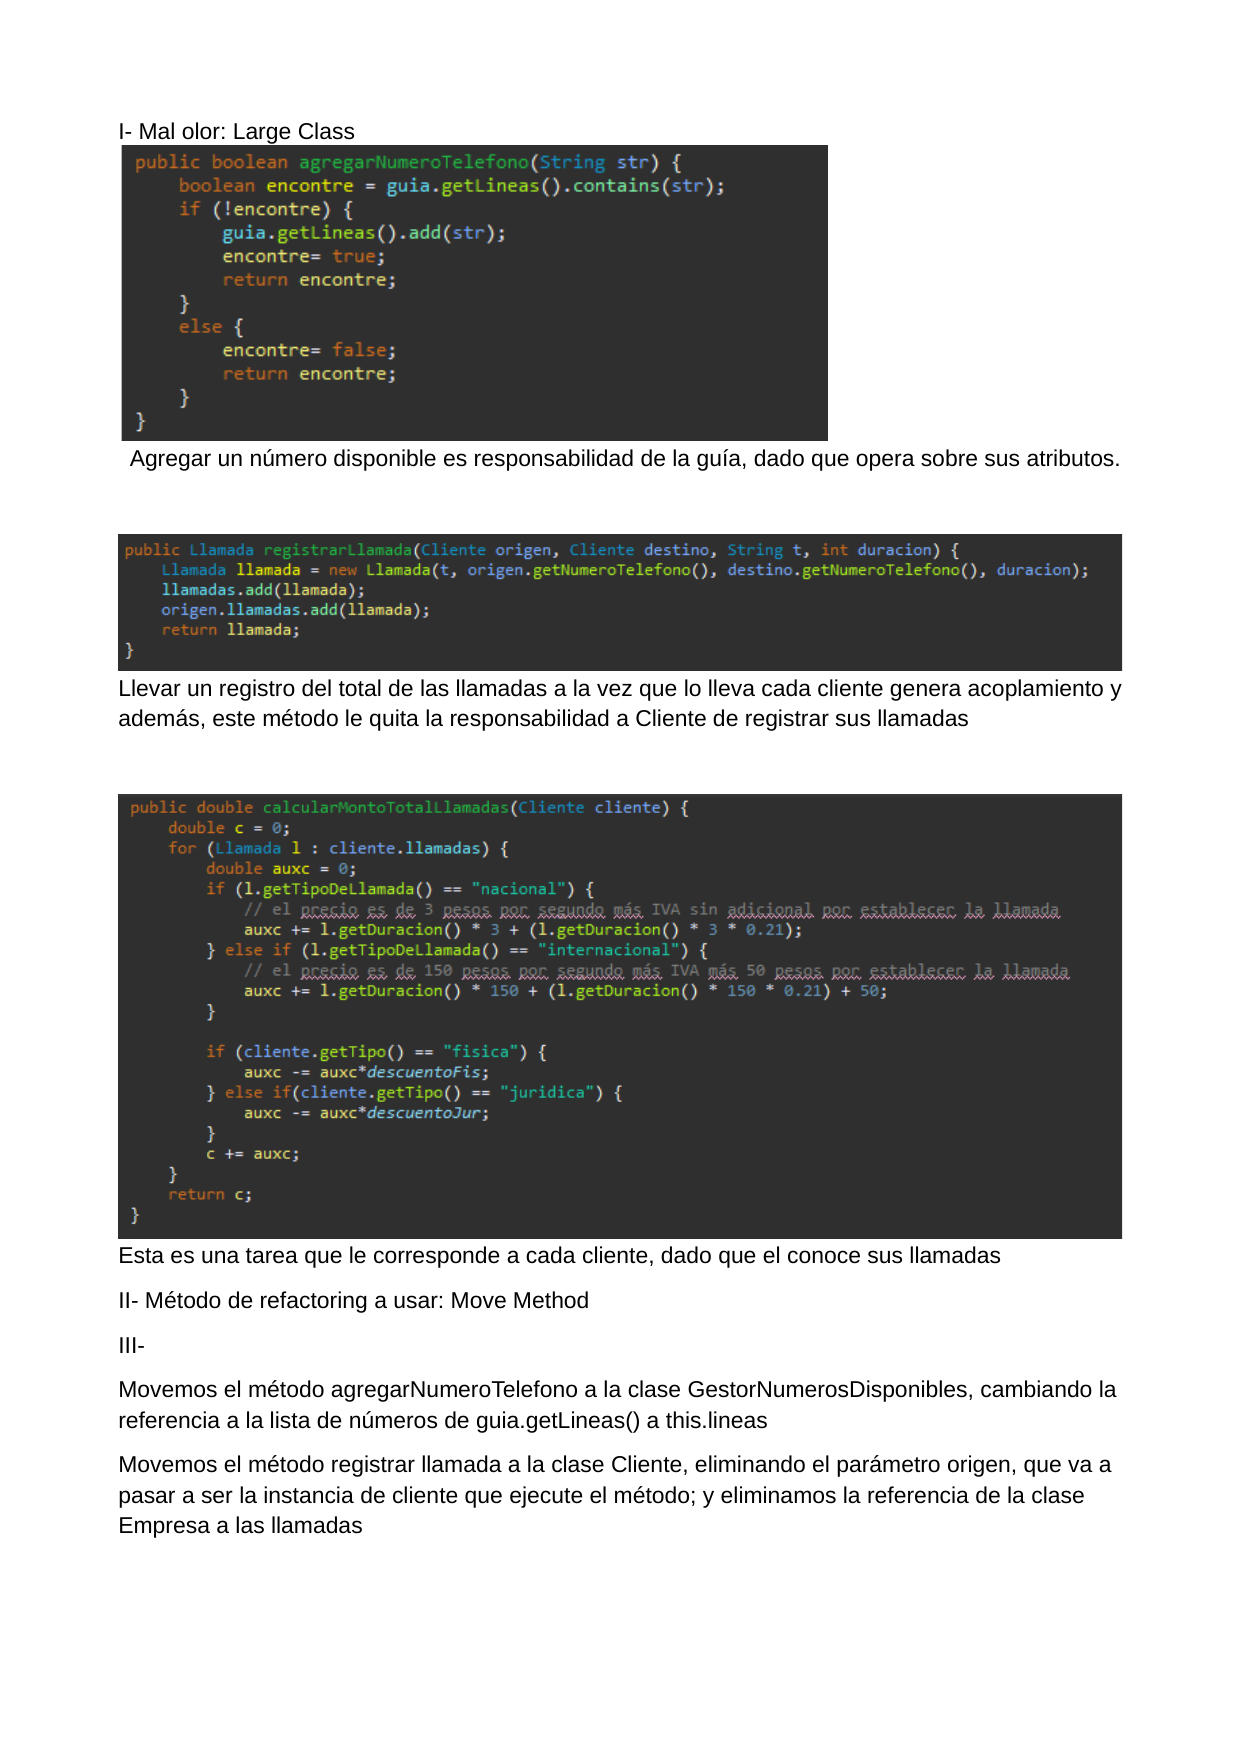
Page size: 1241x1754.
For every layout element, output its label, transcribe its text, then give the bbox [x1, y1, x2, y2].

text Agregar un número disponible es responsabilidad de la guía, dado que opera sobre sus atributos. [118, 163, 1122, 471]
picture [121, 145, 828, 441]
text Esta es una tarea que le corresponde a cada cliente, dado que el conoce sus llamadas [118, 1239, 1122, 1268]
picture [118, 794, 1123, 1239]
picture [118, 534, 1123, 671]
text I- Mal olor: Large Class [118, 118, 1122, 144]
text Movemos el método agregarNumeroTelefono a la clase GestorNumerosDisponibles, cambiando la referencia a la lista de números de guia.getLineas() a this.lineas [118, 1376, 1122, 1433]
text III- [118, 1332, 1122, 1358]
text Llevar un registro del total de las llamadas a la vez que lo lleva cada cliente genera acoplamiento y además, este método le quita la responsabilidad a Cliente de registrar sus llamadas [118, 671, 1122, 731]
text II- Método de refactoring a usar: Move Method [118, 1287, 1122, 1313]
text Movemos el método registrar llamada a la clase Cliente, eliminando el parámetro origen, que va a pasar a ser la instancia de cliente que ejecute el método; y eliminamos la referencia de la clase Empresa a las llamadas [118, 1451, 1122, 1538]
